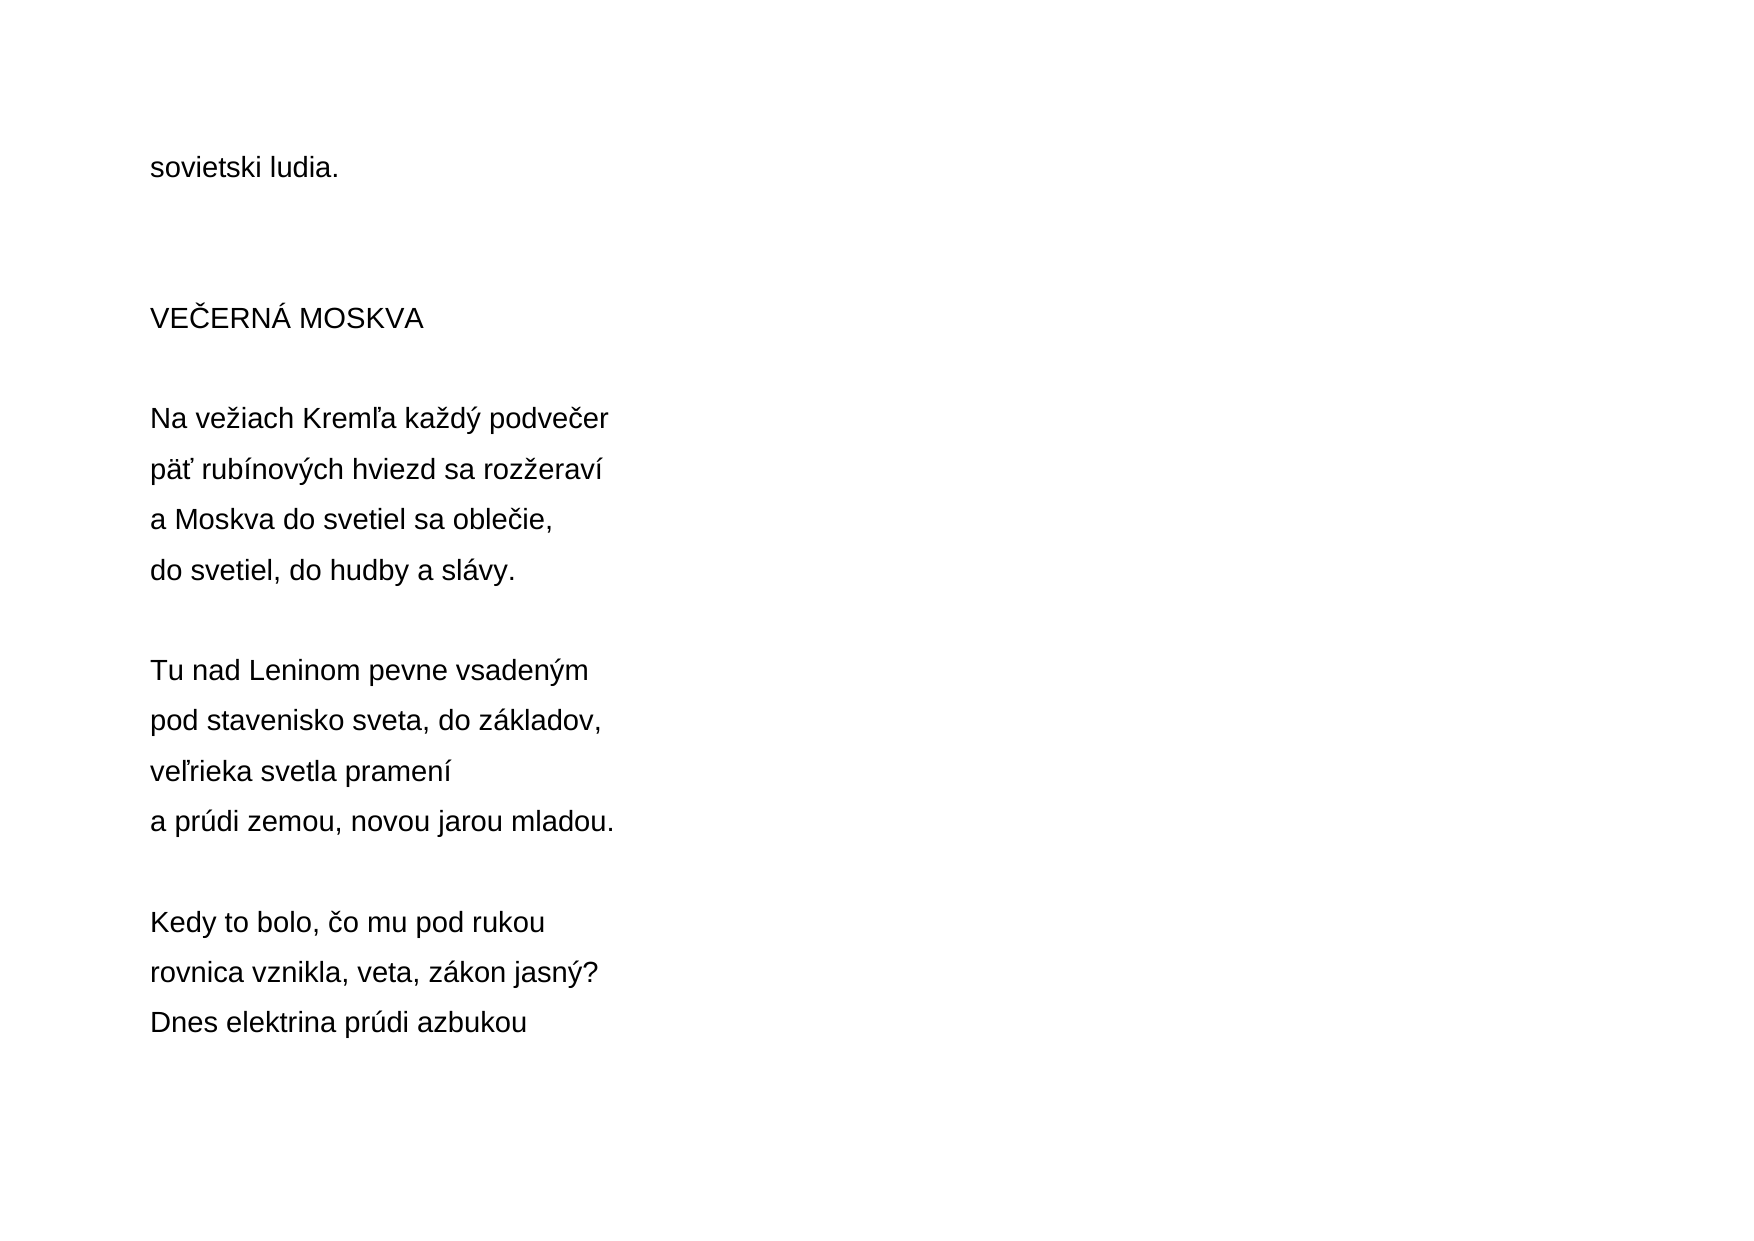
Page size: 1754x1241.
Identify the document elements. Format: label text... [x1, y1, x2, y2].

text Na vežiach Kremľa každý podvečer [150, 402, 1243, 435]
text veľrieka svetla pramení [150, 754, 1243, 787]
text a prúdi zemou, novou jarou mladou. [150, 804, 1243, 838]
text Dnes elektrina prúdi azbukou [150, 1005, 1243, 1039]
text päť rubínových hviezd sa rozžeraví [150, 452, 1243, 485]
text Tu nad Leninom pevne vsadeným [150, 653, 1243, 687]
text sovietski ludia. [150, 150, 1243, 183]
text VEČERNÁ MOSKVA [150, 301, 1243, 334]
text rovnica vznikla, veta, zákon jasný? [150, 955, 1243, 988]
text do svetiel, do hudby a slávy. [150, 552, 1243, 586]
text Kedy to bolo, čo mu pod rukou [150, 905, 1243, 938]
text pod stavenisko sveta, do základov, [150, 703, 1243, 737]
text a Moskva do svetiel sa oblečie, [150, 502, 1243, 536]
